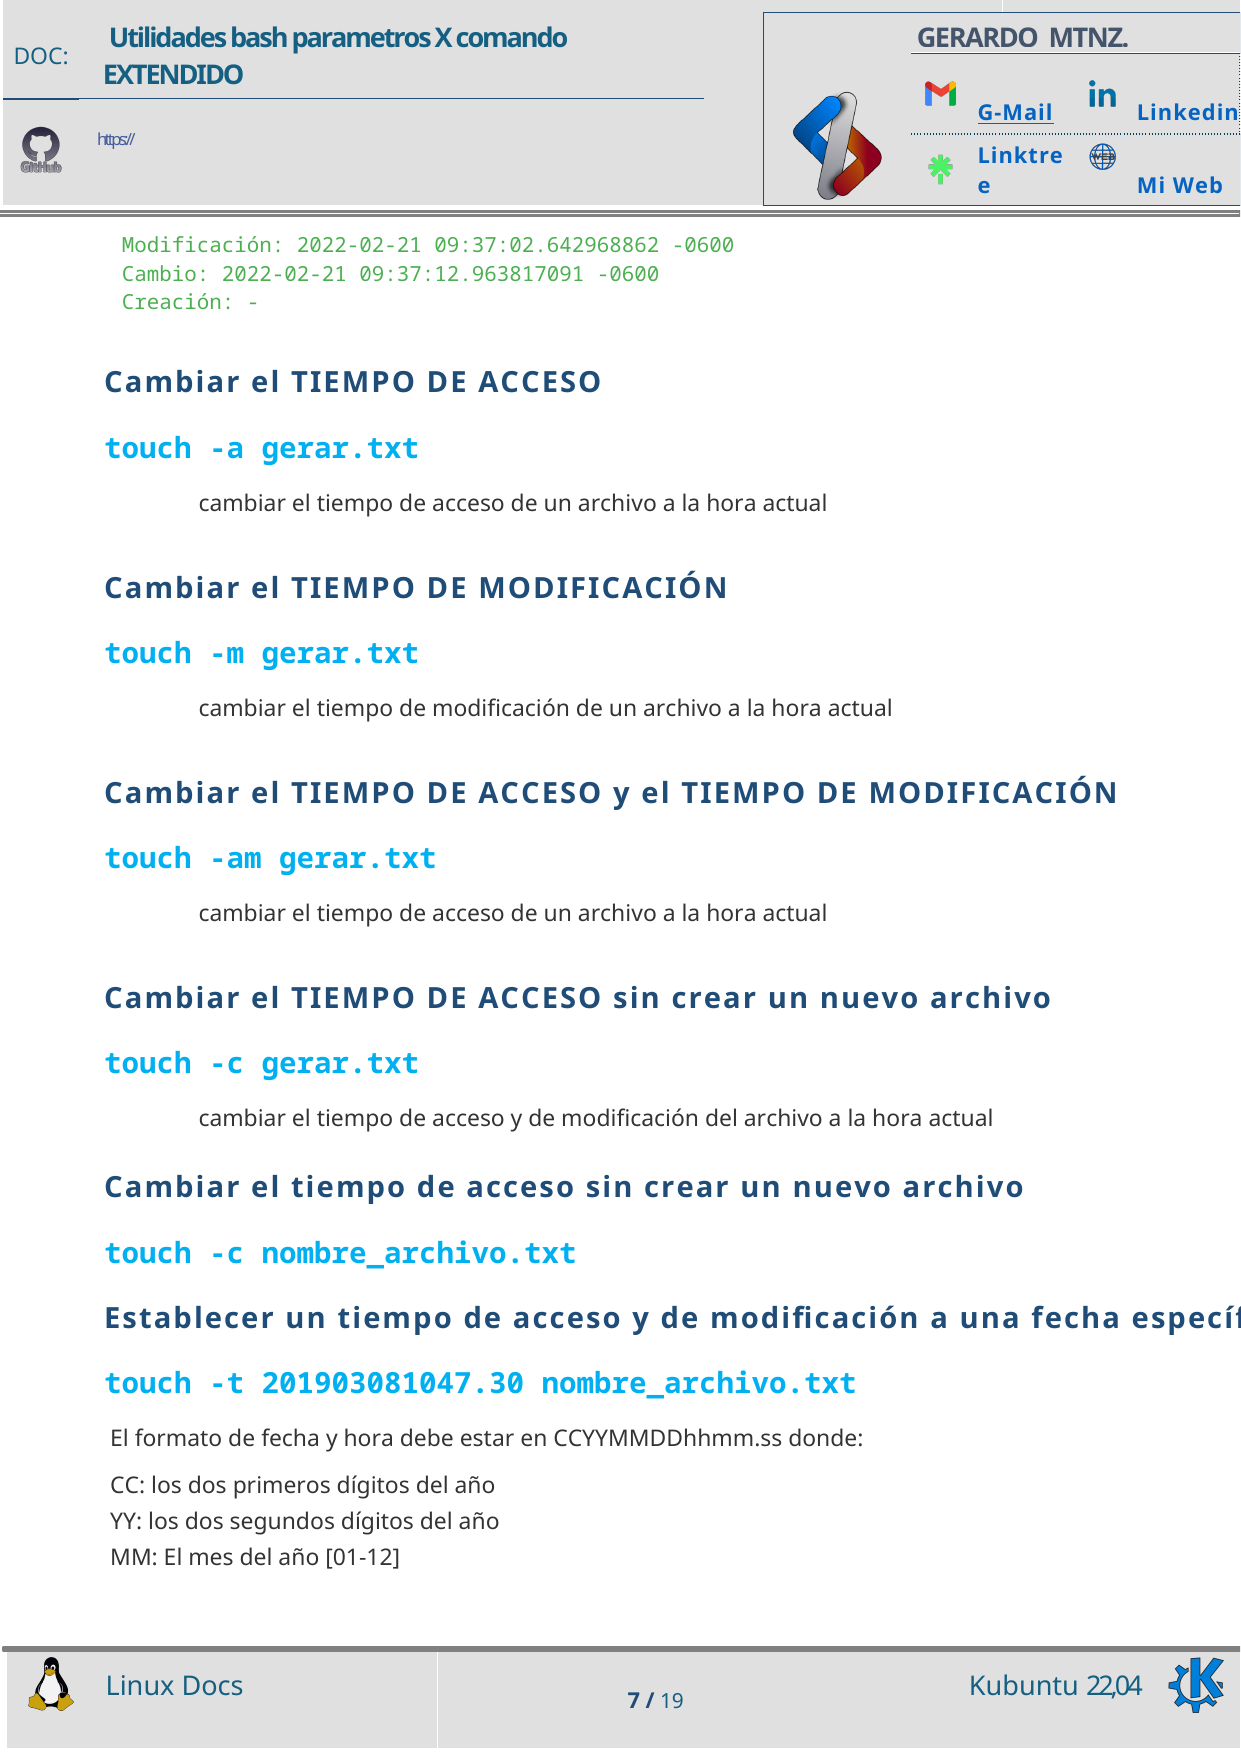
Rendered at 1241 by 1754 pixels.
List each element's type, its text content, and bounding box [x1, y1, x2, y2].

text YY: los dos segundos dígitos del año [110, 1505, 1240, 1536]
subtitle Cambiar el TIEMPO DE ACCESO sin crear un nuevo archivo [104, 977, 1185, 1017]
text touch -m gerar.txt [104, 632, 1240, 672]
text Creación: - [122, 287, 1240, 316]
text cambiar el tiempo de acceso de un archivo a la hora actual [110, 487, 1240, 518]
text cambiar el tiempo de acceso y de modificación del archivo a la hora actual [139, 1102, 1185, 1133]
picture [925, 154, 956, 185]
text cambiar el tiempo de modificación de un archivo a la hora actual [110, 692, 1240, 723]
picture [1086, 77, 1119, 110]
picture [1086, 140, 1119, 173]
subtitle Cambiar el TIEMPO DE ACCESO y el TIEMPO DE MODIFICACIÓN [104, 772, 1185, 812]
subtitle Establecer un tiempo de acceso y de modificación a una fecha específica [104, 1297, 1240, 1337]
text touch -c nombre_archivo.txt [104, 1232, 1240, 1272]
picture [924, 77, 957, 110]
subtitle Cambiar el TIEMPO DE MODIFICACIÓN [104, 567, 1185, 607]
subtitle Cambiar el TIEMPO DE ACCESO [104, 362, 1185, 401]
text touch -c gerar.txt [104, 1042, 1240, 1082]
text touch -am gerar.txt [104, 837, 1240, 877]
picture [1166, 1655, 1226, 1715]
subtitle Cambiar el tiempo de acceso sin crear un nuevo archivo [104, 1167, 1185, 1206]
text touch -t 201903081047.30 nombre_archivo.txt [104, 1363, 1240, 1402]
picture [783, 85, 891, 200]
text MM: El mes del año [01-12] [110, 1541, 1240, 1572]
picture [20, 1655, 80, 1715]
text Modificación: 2022-02-21 09:37:02.642968862 -0600 [122, 230, 1240, 259]
text touch -a gerar.txt [104, 427, 1240, 467]
text Cambio: 2022-02-21 09:37:12.963817091 -0600 [122, 259, 1240, 287]
text CC: los dos primeros dígitos del año [110, 1469, 1240, 1500]
text cambiar el tiempo de acceso de un archivo a la hora actual [110, 897, 1240, 928]
picture [12, 122, 70, 177]
text El formato de fecha y hora debe estar en CCYYMMDDhhmm.ss donde: [110, 1422, 1240, 1453]
